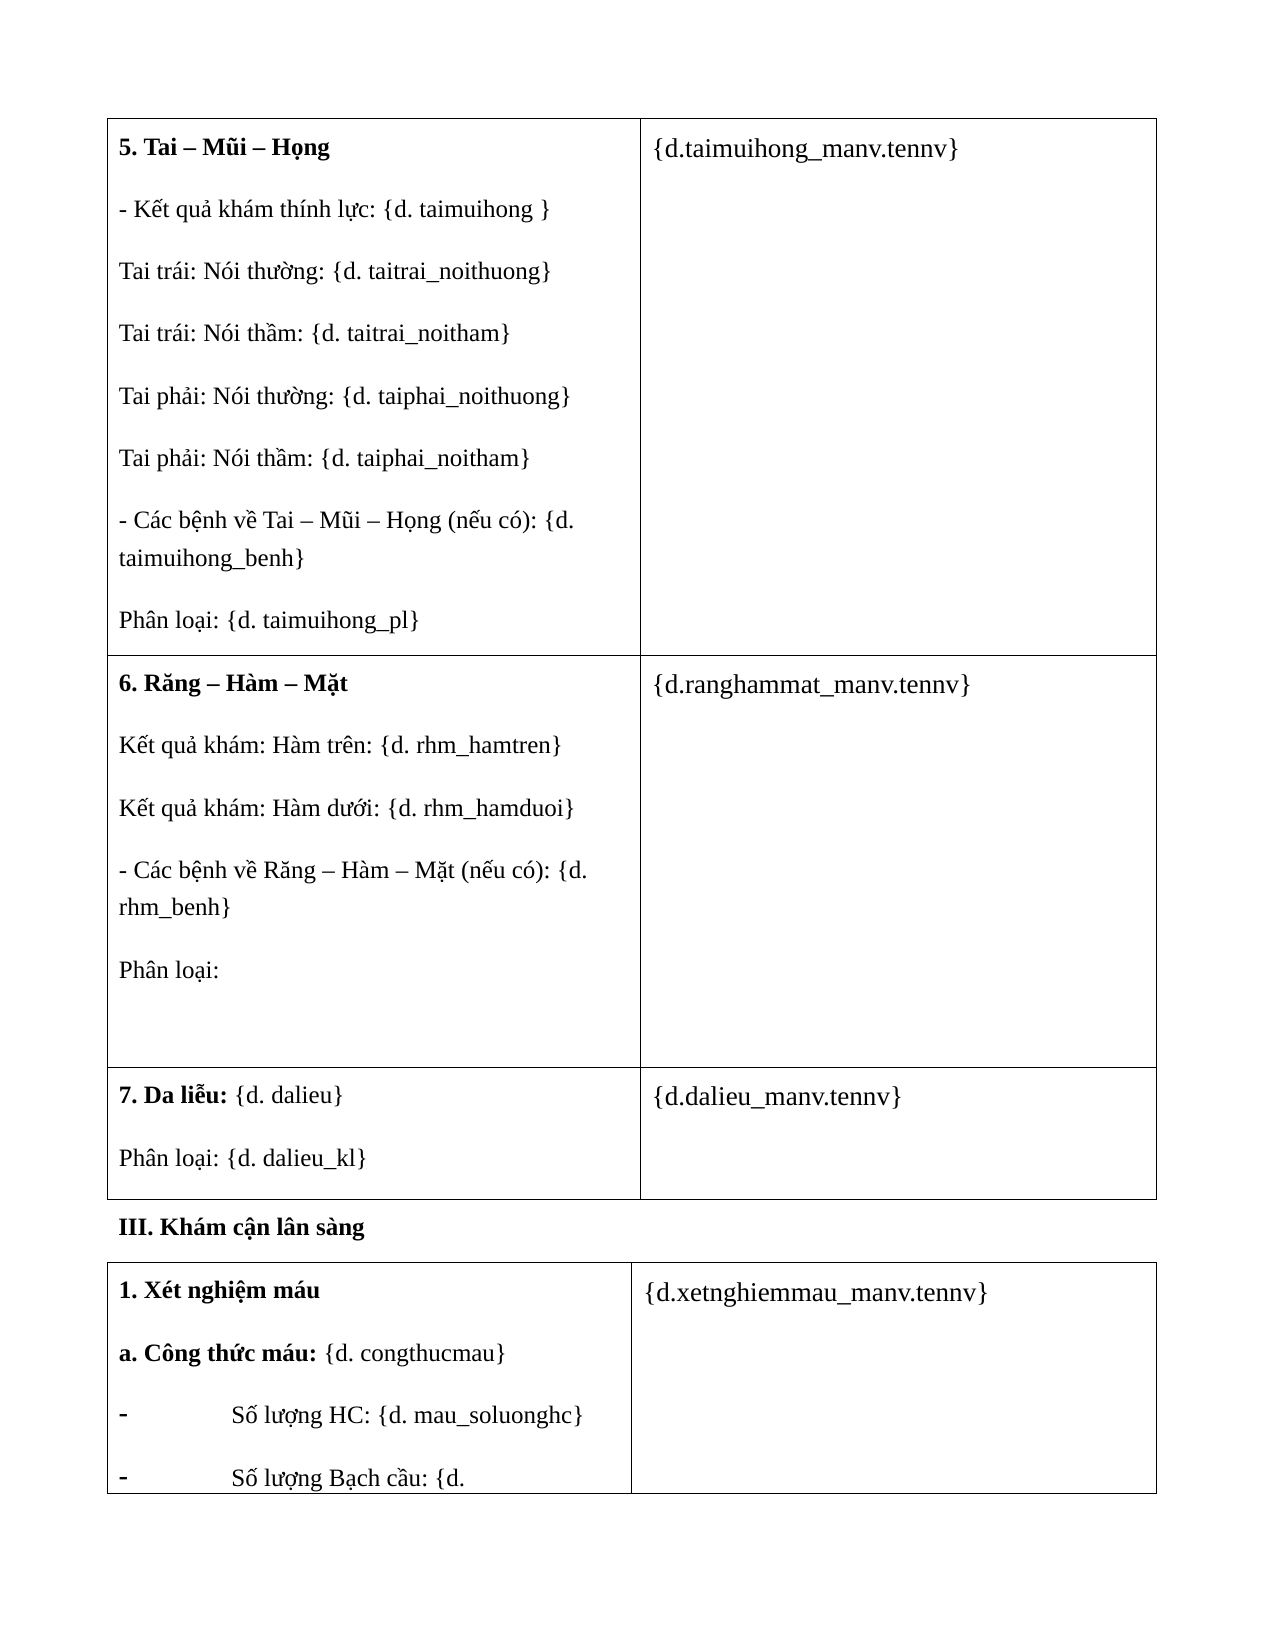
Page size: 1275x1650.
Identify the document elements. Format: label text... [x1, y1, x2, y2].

table_cell {d.dalieu_manv.tennv} [641, 1068, 1156, 1199]
table_header {d.xetnghiemmau_manv.tennv} [632, 1263, 1156, 1492]
table_cell 7. Da liễu: {d. dalieu} Phân loại: {d. dalieu_kl} [108, 1068, 640, 1199]
table_cell {d.taimuihong_manv.tennv} [641, 119, 1156, 655]
table_header 1. Xét nghiệm máu a. Công thức máu: {d. congthucmau} Số lượng HC: {d. mau_soluonghc} Số lượng Bạch cầu: {d. [108, 1263, 631, 1492]
table_cell 5. Tai – Mũi – Họng - Kết quả khám thính lực: {d. taimuihong } Tai trái: Nói thường: {d. taitrai_noithuong} Tai trái: Nói thầm: {d. taitrai_noitham} Tai phải: Nói thường: {d. taiphai_noithuong} Tai phải: Nói thầm: {d. taiphai_noitham} - Các bệnh về Tai – Mũi – Họng (nếu có): {d. taimuihong_benh} Phân loại: {d. taimuihong_pl} [108, 119, 640, 655]
table_cell 6. Răng – Hàm – Mặt Kết quả khám: Hàm trên: {d. rhm_hamtren} Kết quả khám: Hàm dưới: {d. rhm_hamduoi} - Các bệnh về Răng – Hàm – Mặt (nếu có): {d. rhm_benh} Phân loại: [108, 656, 640, 1067]
text III. Khám cận lân sàng [118, 1212, 1157, 1241]
table_cell {d.ranghammat_manv.tennv} [641, 656, 1156, 1067]
